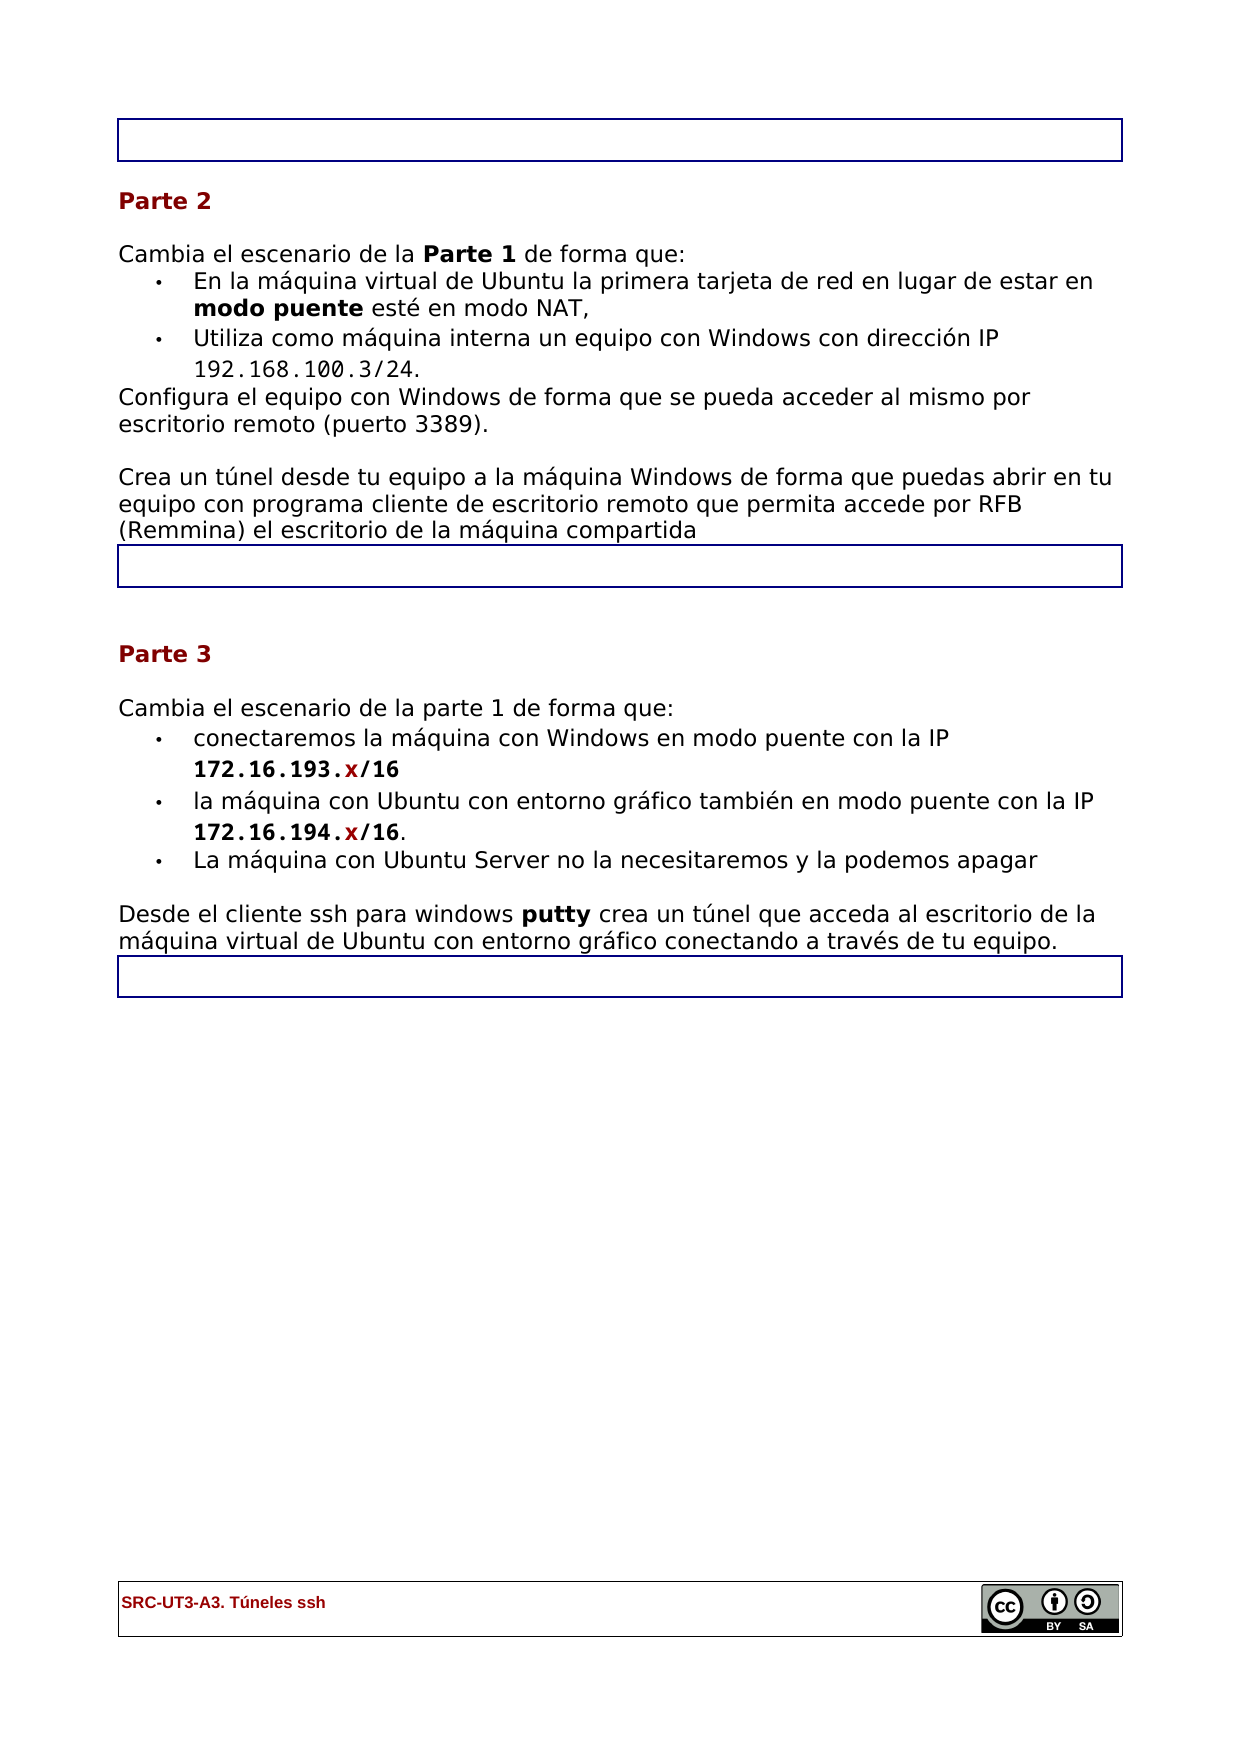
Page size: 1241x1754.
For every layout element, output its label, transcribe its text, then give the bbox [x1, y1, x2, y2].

list la máquina con Ubuntu con entorno gráfico también en modo puente con la IP 172.16.194.x/16. [156, 784, 1122, 847]
text Cambia el escenario de la parte 1 de forma que: [118, 695, 1122, 722]
text Parte 3 [118, 641, 1122, 668]
list Utiliza como máquina interna un equipo con Windows con dirección IP 192.168.100.3/24. [156, 322, 1122, 384]
text Parte 2 [118, 188, 1122, 215]
list conectaremos la máquina con Windows en modo puente con la IP 172.16.193.x/16 [156, 722, 1122, 784]
list En la máquina virtual de Ubuntu la primera tarjeta de red en lugar de estar en modo puente esté en modo NAT, [156, 268, 1122, 322]
text Configura el equipo con Windows de forma que se pueda acceder al mismo por escritorio remoto (puerto 3389). [118, 384, 1122, 437]
text Cambia el escenario de la Parte 1 de forma que: [118, 242, 1122, 268]
table_header [119, 957, 1121, 996]
text Crea un túnel desde tu equipo a la máquina Windows de forma que puedas abrir en tu equipo con programa cliente de escritorio remoto que permita accede por RFB (Remmina) el escritorio de la máquina compartida [118, 464, 1122, 544]
text Desde el cliente ssh para windows putty crea un túnel que acceda al escritorio de la máquina virtual de Ubuntu con entorno gráfico conectando a través de tu equipo. [118, 901, 1122, 955]
table_header [119, 546, 1121, 586]
list La máquina con Ubuntu Server no la necesitaremos y la podemos apagar [156, 847, 1122, 874]
picture [981, 1584, 1119, 1633]
table_header [119, 120, 1121, 159]
